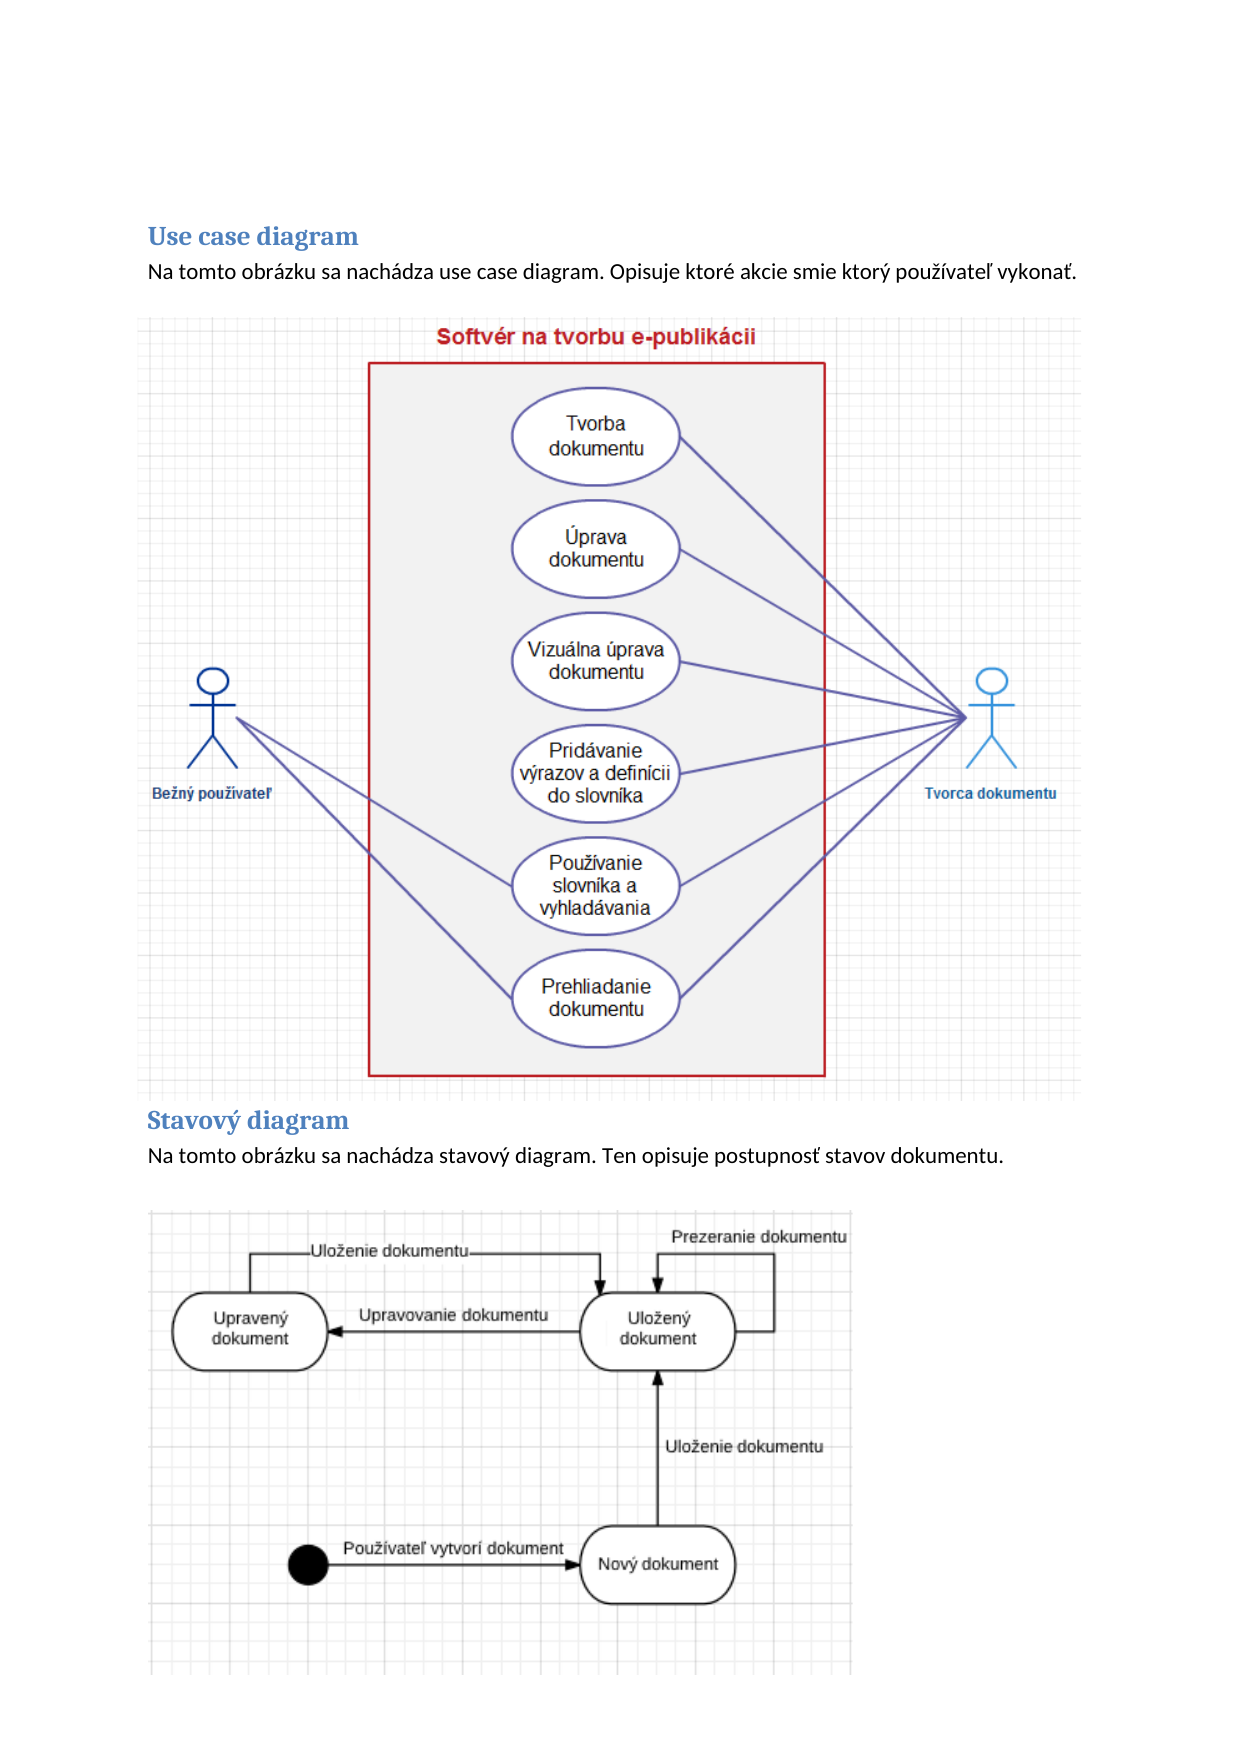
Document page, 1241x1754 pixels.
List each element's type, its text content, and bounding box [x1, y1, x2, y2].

text Na tomto obrázku sa nachádza stavový diagram. Ten opisuje postupnosť stavov dokumentu. [148, 1141, 1093, 1169]
subtitle Use case diagram [148, 221, 1093, 253]
subtitle Stavový diagram [148, 331, 1093, 1136]
text Na tomto obrázku sa nachádza use case diagram. Opisuje ktoré akcie smie ktorý používateľ vykonať. [148, 257, 1093, 285]
